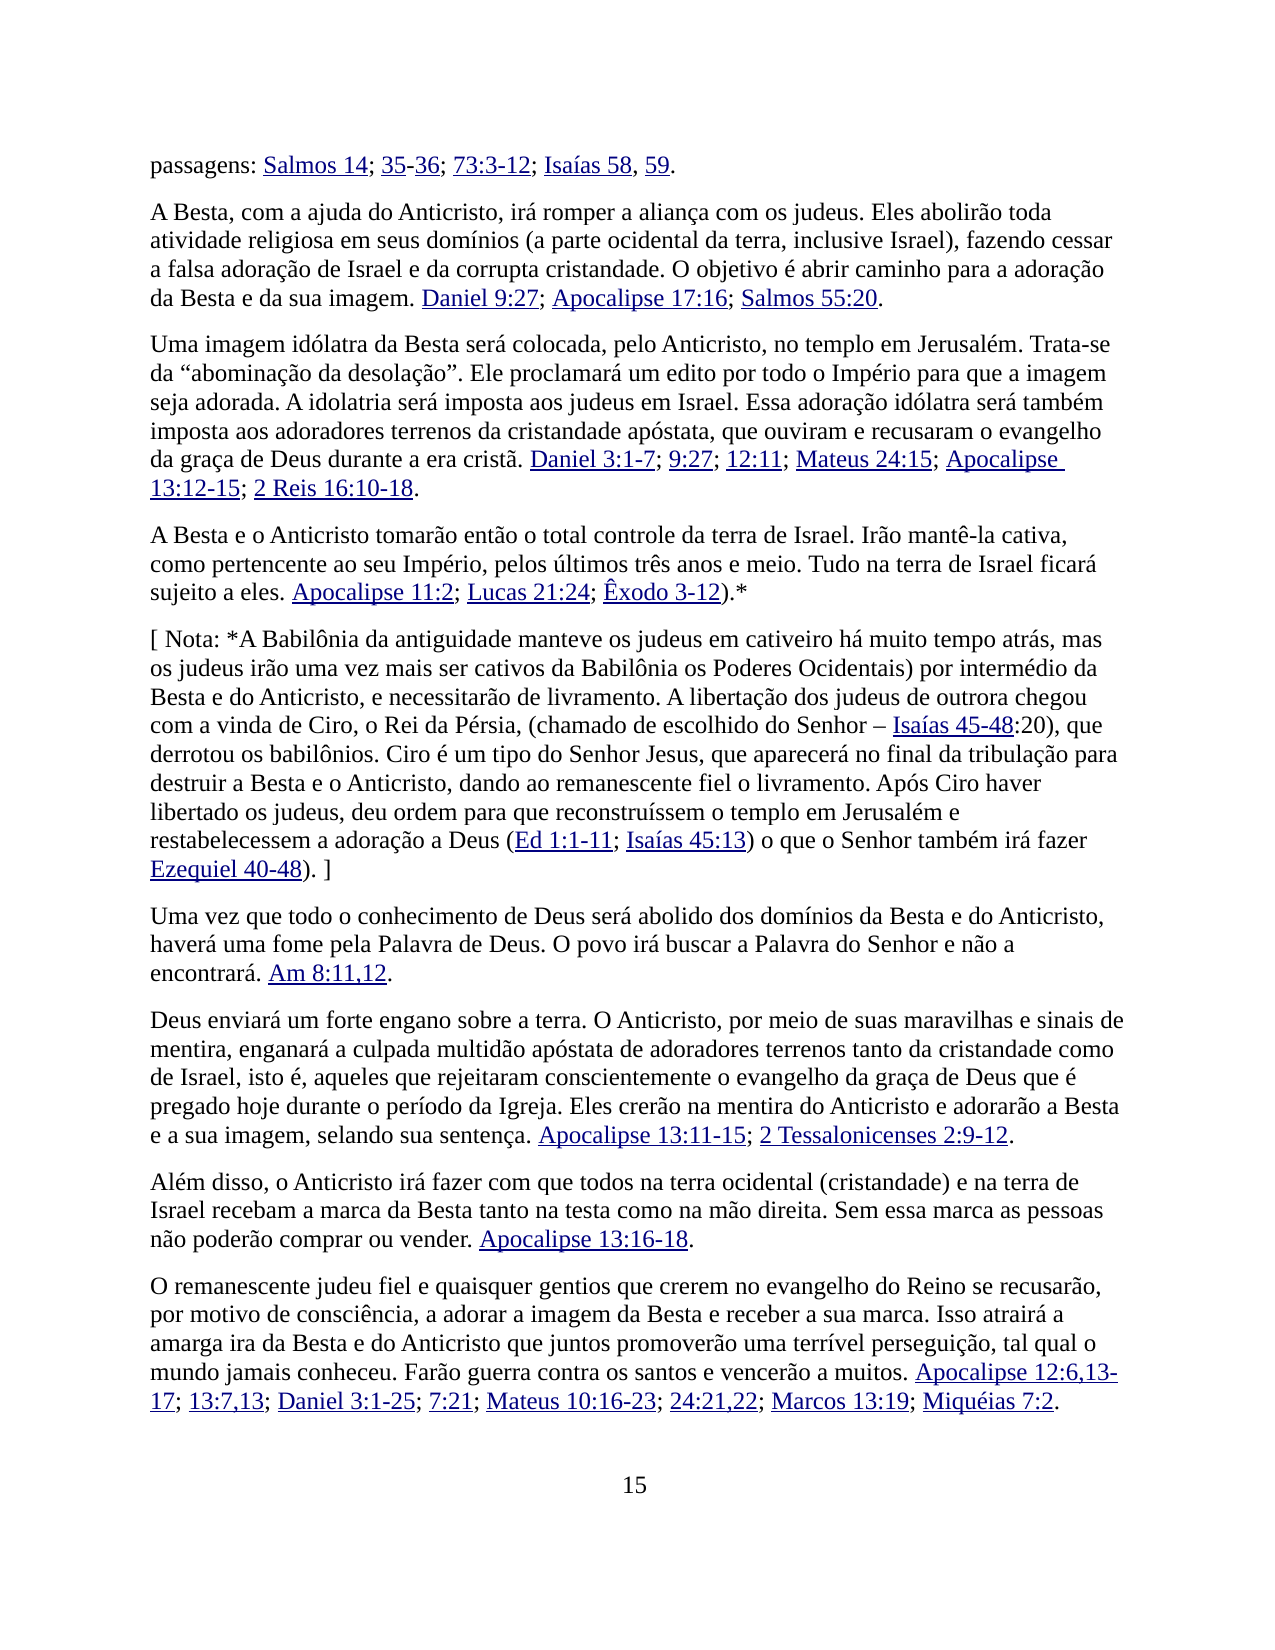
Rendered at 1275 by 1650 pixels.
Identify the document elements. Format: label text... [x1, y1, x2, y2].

text Deus enviará um forte engano sobre a terra. O Anticristo, por meio de suas maravilhas e sinais de mentira, enganará a culpada multidão apóstata de adoradores terrenos tanto da cristandade como de Israel, isto é, aqueles que rejeitaram conscientemente o evangelho da graça de Deus que é pregado hoje durante o período da Igreja. Eles crerão na mentira do Anticristo e adorarão a Besta e a sua imagem, selando sua sentença. Apocalipse 13:11-15; 2 Tessalonicenses 2:9-12. [150, 1005, 1125, 1149]
text Além disso, o Anticristo irá fazer com que todos na terra ocidental (cristandade) e na terra de Israel recebam a marca da Besta tanto na testa como na mão direita. Sem essa marca as pessoas não poderão comprar ou vender. Apocalipse 13:16-18. [150, 1167, 1125, 1253]
text O remanescente judeu fiel e quaisquer gentios que crerem no evangelho do Reino se recusarão, por motivo de consciência, a adorar a imagem da Besta e receber a sua marca. Isso atrairá a amarga ira da Besta e do Anticristo que juntos promoverão uma terrível perseguição, tal qual o mundo jamais conheceu. Farão guerra contra os santos e vencerão a muitos. Apocalipse 12:6,13-17; 13:7,13; Daniel 3:1-25; 7:21; Mateus 10:16-23; 24:21,22; Marcos 13:19; Miquéias 7:2. [150, 1271, 1125, 1414]
text passagens: Salmos 14; 35-36; 73:3-12; Isaías 58, 59. [150, 150, 1125, 179]
text A Besta, com a ajuda do Anticristo, irá romper a aliança com os judeus. Eles abolirão toda atividade religiosa em seus domínios (a parte ocidental da terra, inclusive Israel), fazendo cessar a falsa adoração de Israel e da corrupta cristandade. O objetivo é abrir caminho para a adoração da Besta e da sua imagem. Daniel 9:27; Apocalipse 17:16; Salmos 55:20. [150, 197, 1125, 312]
text A Besta e o Anticristo tomarão então o total controle da terra de Israel. Irão mantê-la cativa, como pertencente ao seu Império, pelos últimos três anos e meio. Tudo na terra de Israel ficará sujeito a eles. Apocalipse 11:2; Lucas 21:24; Êxodo 3-12).* [150, 520, 1125, 606]
text [ Nota: *A Babilônia da antiguidade manteve os judeus em cativeiro há muito tempo atrás, mas os judeus irão uma vez mais ser cativos da Babilônia os Poderes Ocidentais) por intermédio da Besta e do Anticristo, e necessitarão de livramento. A libertação dos judeus de outrora chegou com a vinda de Ciro, o Rei da Pérsia, (chamado de escolhido do Senhor – Isaías 45-48:20), que derrotou os babilônios. Ciro é um tipo do Senhor Jesus, que aparecerá no final da tribulação para destruir a Besta e o Anticristo, dando ao remanescente fiel o livramento. Após Ciro haver libertado os judeus, deu ordem para que reconstruíssem o templo em Jerusalém e restabelecessem a adoração a Deus (Ed 1:1-11; Isaías 45:13) o que o Senhor também irá fazer Ezequiel 40-48). ] [150, 624, 1125, 883]
text Uma vez que todo o conhecimento de Deus será abolido dos domínios da Besta e do Anticristo, haverá uma fome pela Palavra de Deus. O povo irá buscar a Palavra do Senhor e não a encontrará. Am 8:11,12. [150, 901, 1125, 987]
text Uma imagem idólatra da Besta será colocada, pelo Anticristo, no templo em Jerusalém. Trata-se da “abominação da desolação”. Ele proclamará um edito por todo o Império para que a imagem seja adorada. A idolatria será imposta aos judeus em Israel. Essa adoração idólatra será também imposta aos adoradores terrenos da cristandade apóstata, que ouviram e recusaram o evangelho da graça de Deus durante a era cristã. Daniel 3:1-7; 9:27; 12:11; Mateus 24:15; Apocalipse 13:12-15; 2 Reis 16:10-18. [150, 329, 1125, 502]
